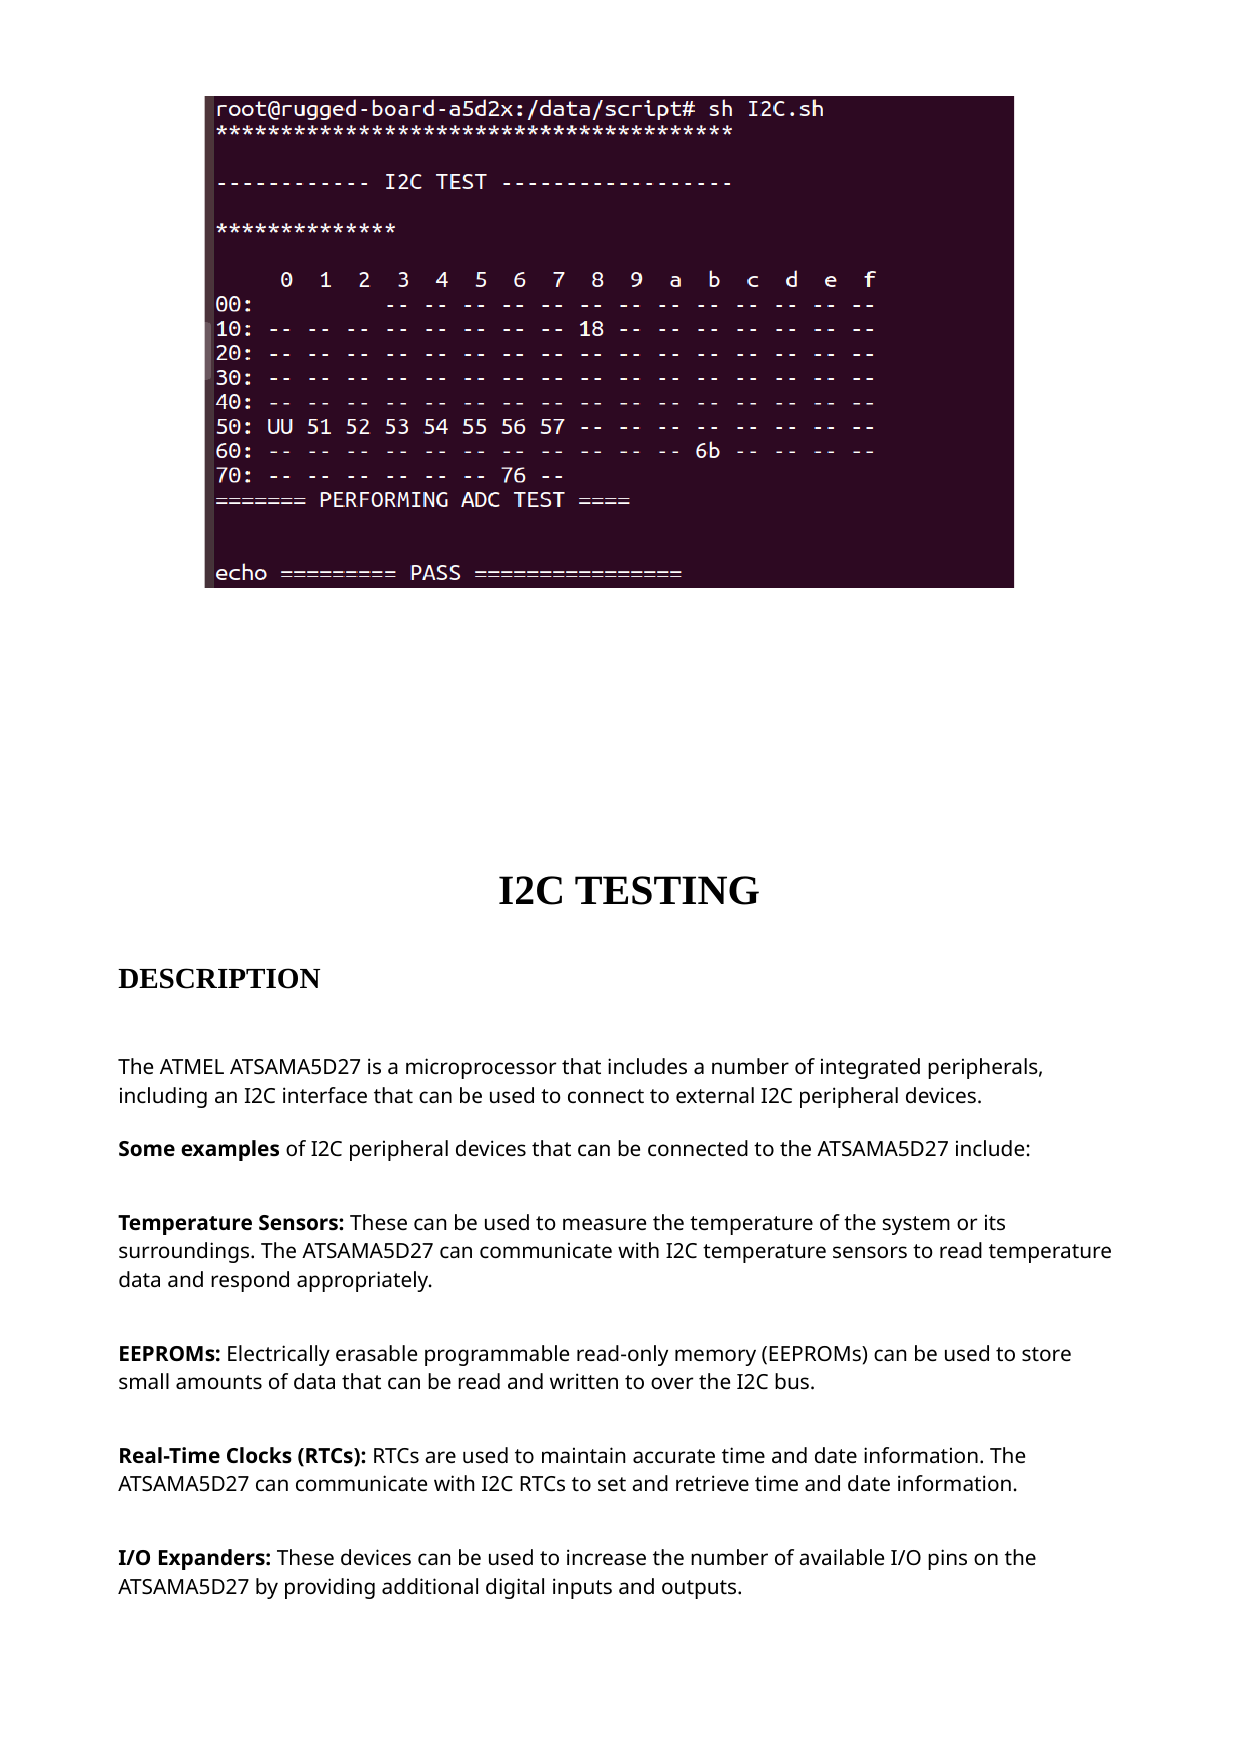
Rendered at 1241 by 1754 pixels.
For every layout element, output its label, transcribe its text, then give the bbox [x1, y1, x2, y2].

text I2C TESTING [118, 866, 1122, 913]
text Temperature Sensors: These can be used to measure the temperature of the system or its surroundings. The ATSAMA5D27 can communicate with I2C temperature sensors to read temperature data and respond appropriately. [118, 1208, 1122, 1293]
picture [204, 96, 276, 588]
text I/O Expanders: These devices can be used to increase the number of available I/O pins on the ATSAMA5D27 by providing additional digital inputs and outputs. [118, 1543, 1122, 1600]
text Some examples of I2C peripheral devices that can be connected to the ATSAMA5D27 include: [118, 1134, 1122, 1163]
text EEPROMs: Electrically erasable programmable read-only memory (EEPROMs) can be used to store small amounts of data that can be read and written to over the I2C bus. [118, 1339, 1122, 1396]
text The ATMEL ATSAMA5D27 is a microprocessor that includes a number of integrated peripherals, including an I2C interface that can be used to connect to external I2C peripheral devices. [118, 1052, 1122, 1109]
text DESCRIPTION [118, 961, 1122, 995]
text Real-Time Clocks (RTCs): RTCs are used to maintain accurate time and date information. The ATSAMA5D27 can communicate with I2C RTCs to set and retrieve time and date information. [118, 1441, 1122, 1498]
